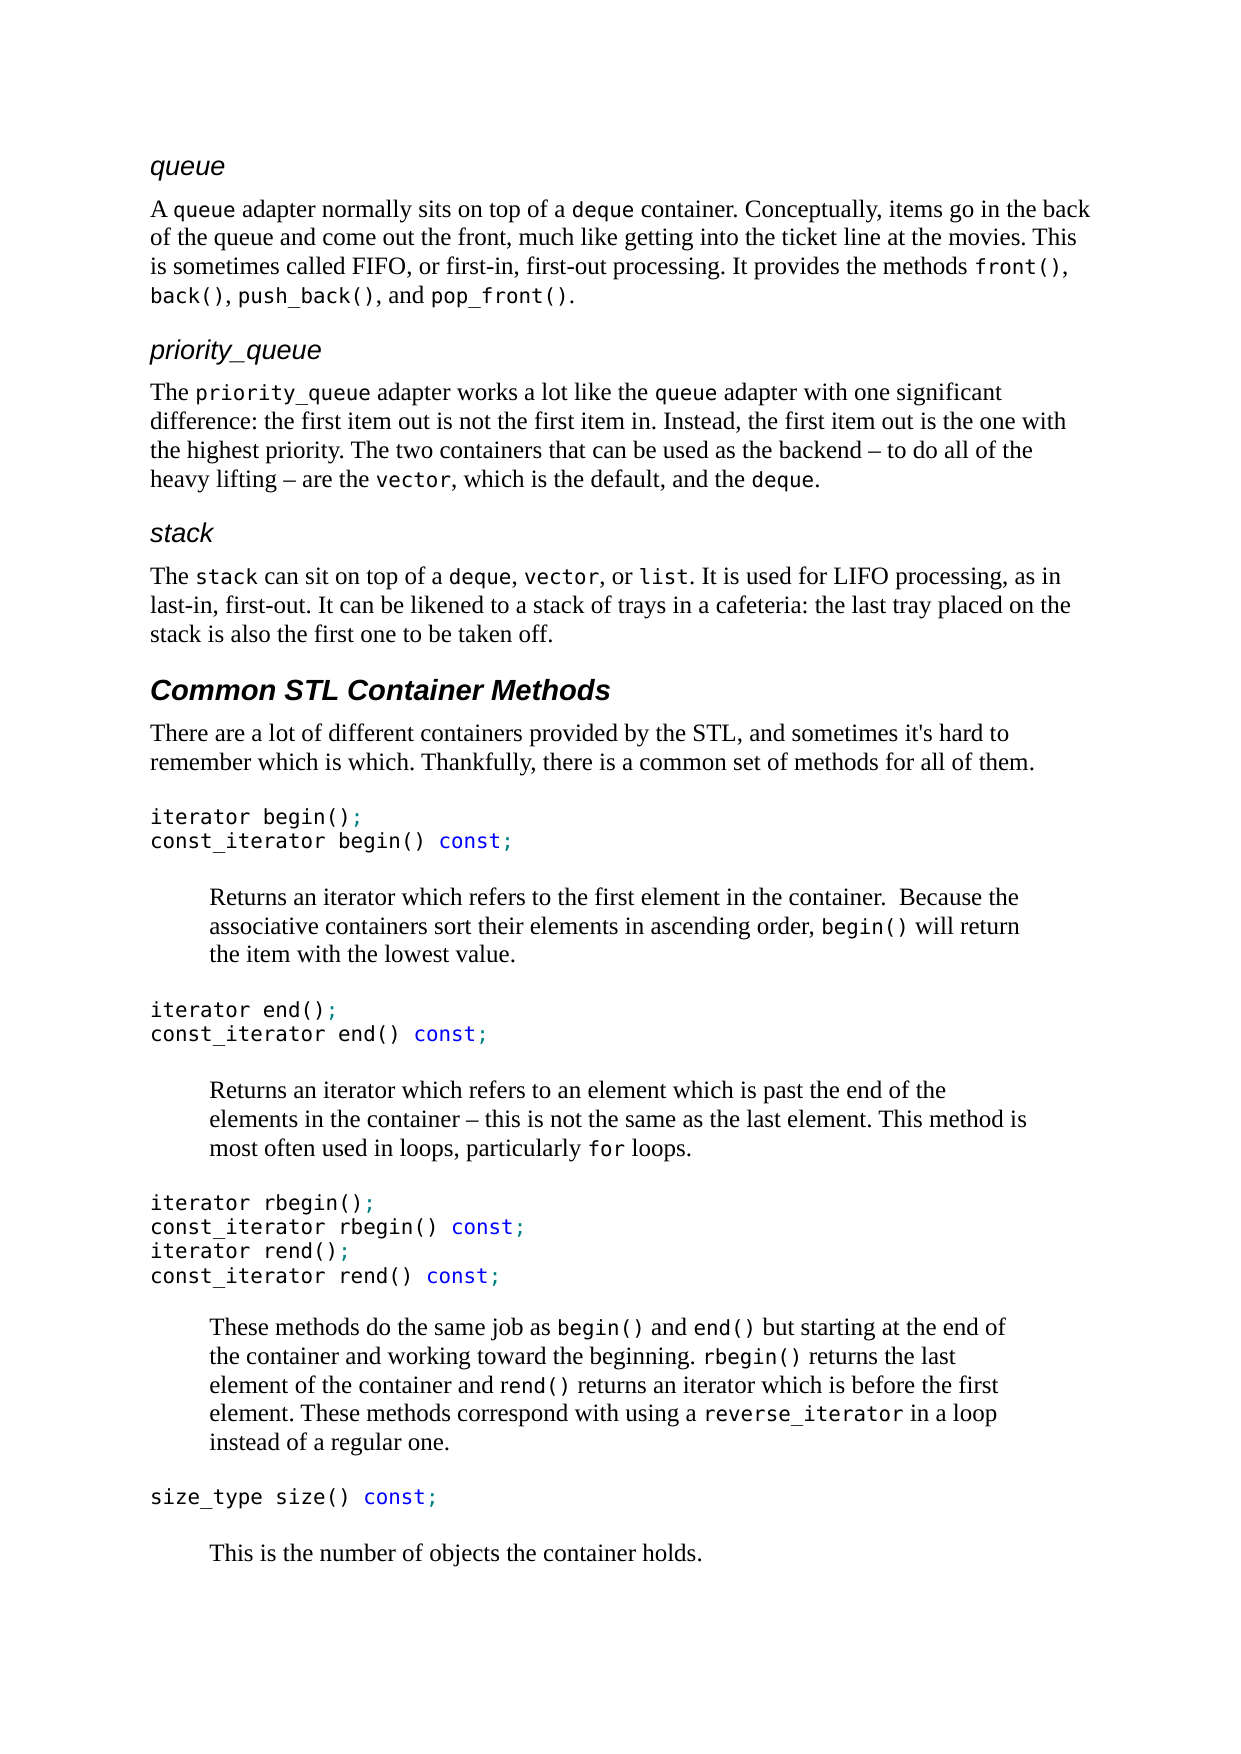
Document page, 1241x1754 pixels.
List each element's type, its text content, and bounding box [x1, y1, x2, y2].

subtitle Common STL Container Methods [150, 672, 1090, 706]
text The stack can sit on top of a deque, vector, or list. It is used for LIFO processing, as in last-in, first-out. It can be likened to a stack of trays in a cafeteria: the last tray placed on the stack is also the first one to be taken off. [150, 561, 1090, 647]
text const_iterator rend() const; [150, 1264, 1090, 1288]
text iterator begin(); [150, 805, 1090, 829]
text These methods do the same job as begin() and end() but starting at the end of the container and working toward the beginning. rbegin() returns the last element of the container and rend() returns an iterator which is before the first element. These methods correspond with using a reverse_iterator in a loop instead of a regular one. [209, 1312, 1031, 1456]
text iterator rend(); [150, 1239, 1090, 1264]
text iterator rbegin(); [150, 1191, 1090, 1215]
text Returns an iterator which refers to the first element in the container. Because the associative containers sort their elements in ascending order, begin() will return the item with the lowest value. [209, 882, 1031, 968]
subtitle stack [150, 517, 1090, 549]
text There are a lot of different containers provided by the STL, and sometimes it's hard to remember which is which. Thankfully, there is a common set of methods for all of them. [150, 718, 1090, 776]
subtitle queue [150, 150, 1090, 181]
subtitle priority_queue [150, 334, 1090, 365]
text iterator end(); [150, 998, 1090, 1022]
text const_iterator end() const; [150, 1022, 1090, 1046]
text The priority_queue adapter works a lot like the queue adapter with one significant difference: the first item out is not the first item in. Instead, the first item out is the one with the highest priority. The two containers that can be used as the backend – to do all of the heavy lifting – are the vector, which is the default, and the deque. [150, 377, 1090, 492]
text This is the number of objects the container holds. [209, 1538, 1031, 1567]
text const_iterator rbegin() const; [150, 1215, 1090, 1239]
text Returns an iterator which refers to an element which is past the end of the elements in the container – this is not the same as the last element. This method is most often used in loops, particularly for loops. [209, 1075, 1031, 1161]
text size_type size() const; [150, 1485, 1090, 1510]
text const_iterator begin() const; [150, 829, 1090, 853]
text A queue adapter normally sits on top of a deque container. Conceptually, items go in the back of the queue and come out the front, much like getting into the ticket line at the movies. This is sometimes called FIFO, or first-in, first-out processing. It provides the methods front(), back(), push_back(), and pop_front(). [150, 194, 1090, 309]
